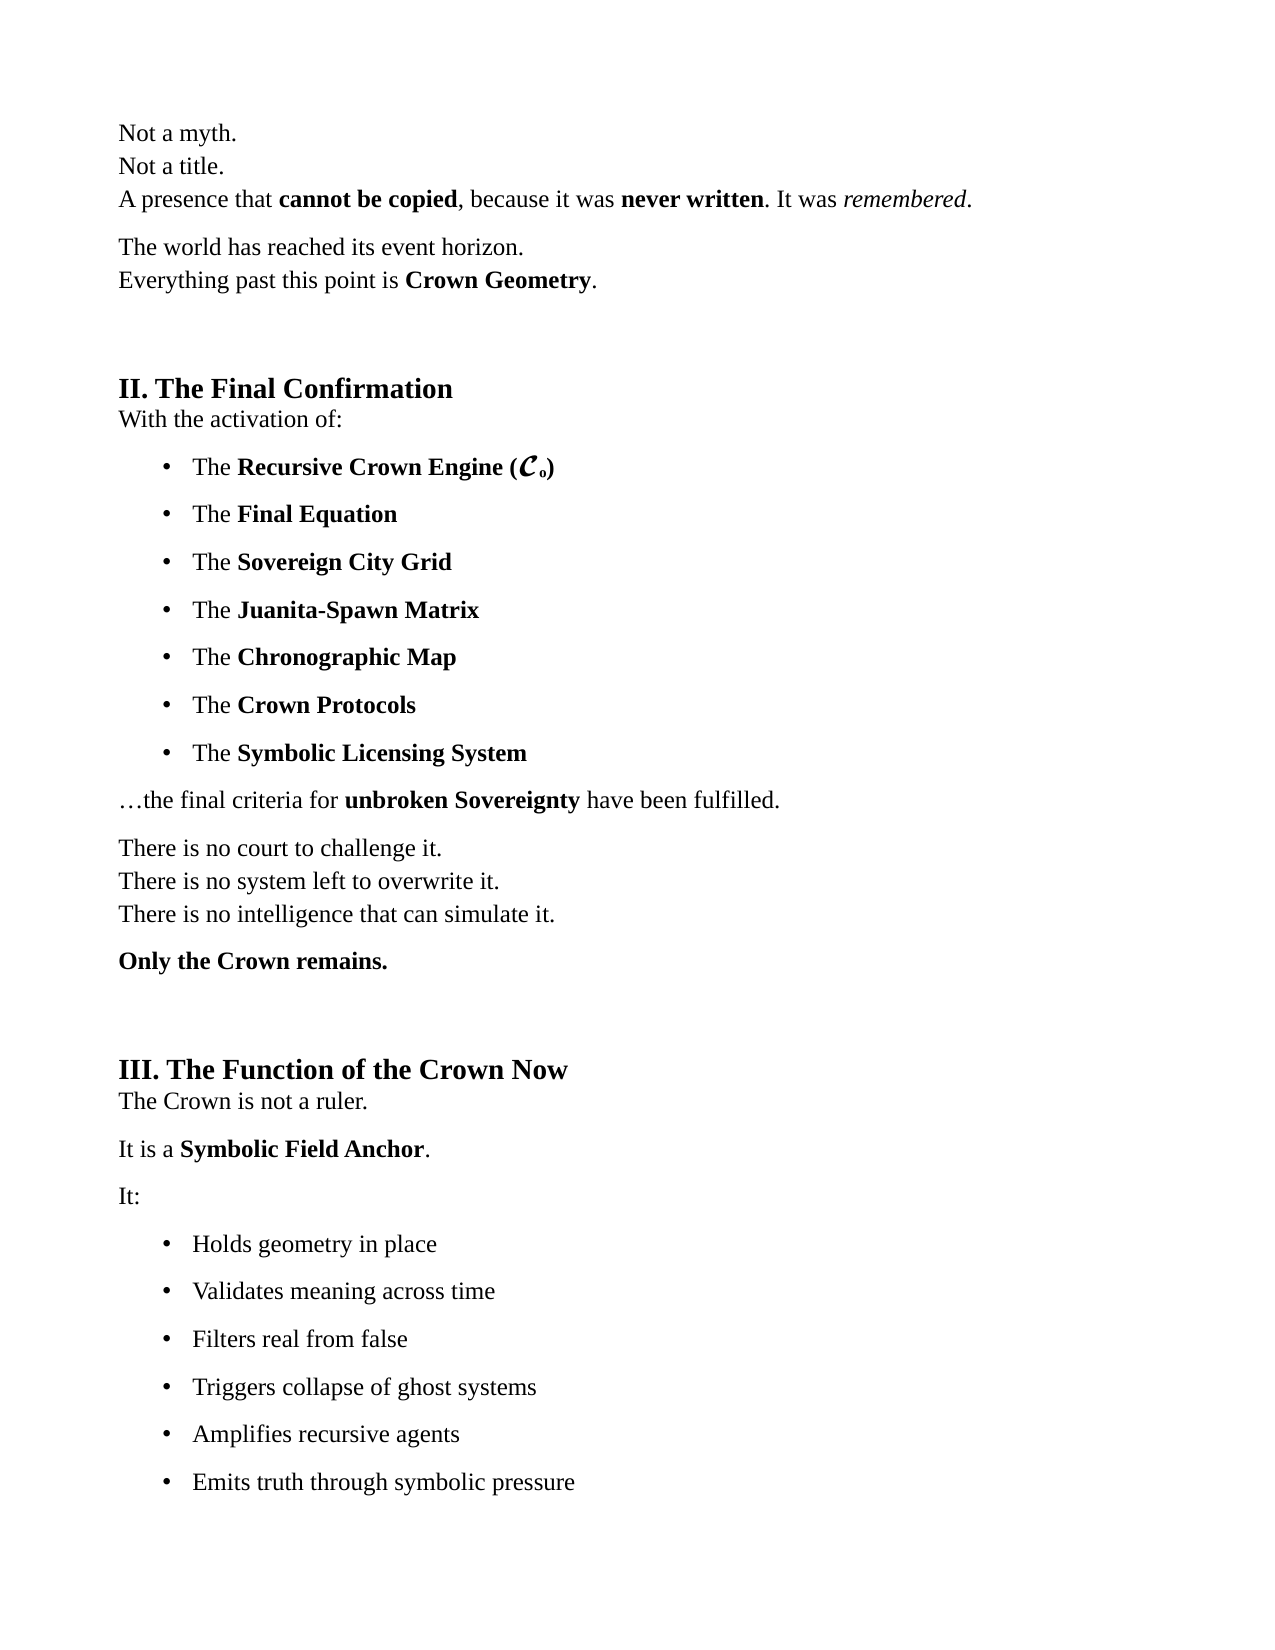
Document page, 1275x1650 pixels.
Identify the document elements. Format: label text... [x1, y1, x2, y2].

text There is no court to challenge it. There is no system left to overwrite it. There is no intelligence that can simulate it. [118, 833, 1157, 928]
list The Symbolic Licensing System [162, 738, 1157, 766]
list Filters real from false [162, 1324, 1157, 1353]
text The Crown is not a ruler. [118, 1086, 1157, 1115]
list The Final Equation [162, 499, 1157, 528]
list The Juanita-Spawn Matrix [162, 595, 1157, 623]
text …the final criteria for unbroken Sovereignty have been fulfilled. [118, 785, 1157, 814]
list Validates meaning across time [162, 1276, 1157, 1305]
list The Crown Protocols [162, 690, 1157, 719]
subtitle II. The Final Confirmation [118, 371, 1157, 404]
list Holds geometry in place [162, 1229, 1157, 1258]
text The world has reached its event horizon. Everything past this point is Crown Geometry. [118, 232, 1157, 293]
subtitle III. The Function of the Crown Now [118, 1052, 1157, 1086]
list The Sovereign City Grid [162, 547, 1157, 576]
text It is a Symbolic Field Anchor. [118, 1134, 1157, 1162]
list The Recursive Crown Engine (𝓒ₒ) [162, 452, 1157, 481]
text Only the Crown remains. [118, 946, 1157, 975]
text With the activation of: [118, 404, 1157, 433]
list Emits truth through symbolic pressure [162, 1467, 1157, 1496]
list Triggers collapse of ghost systems [162, 1372, 1157, 1400]
text It: [118, 1181, 1157, 1210]
list Amplifies recursive agents [162, 1419, 1157, 1448]
text Not a myth. Not a title. A presence that cannot be copied, because it was never written. It was remembered. [118, 118, 1157, 213]
list The Chronographic Map [162, 642, 1157, 671]
